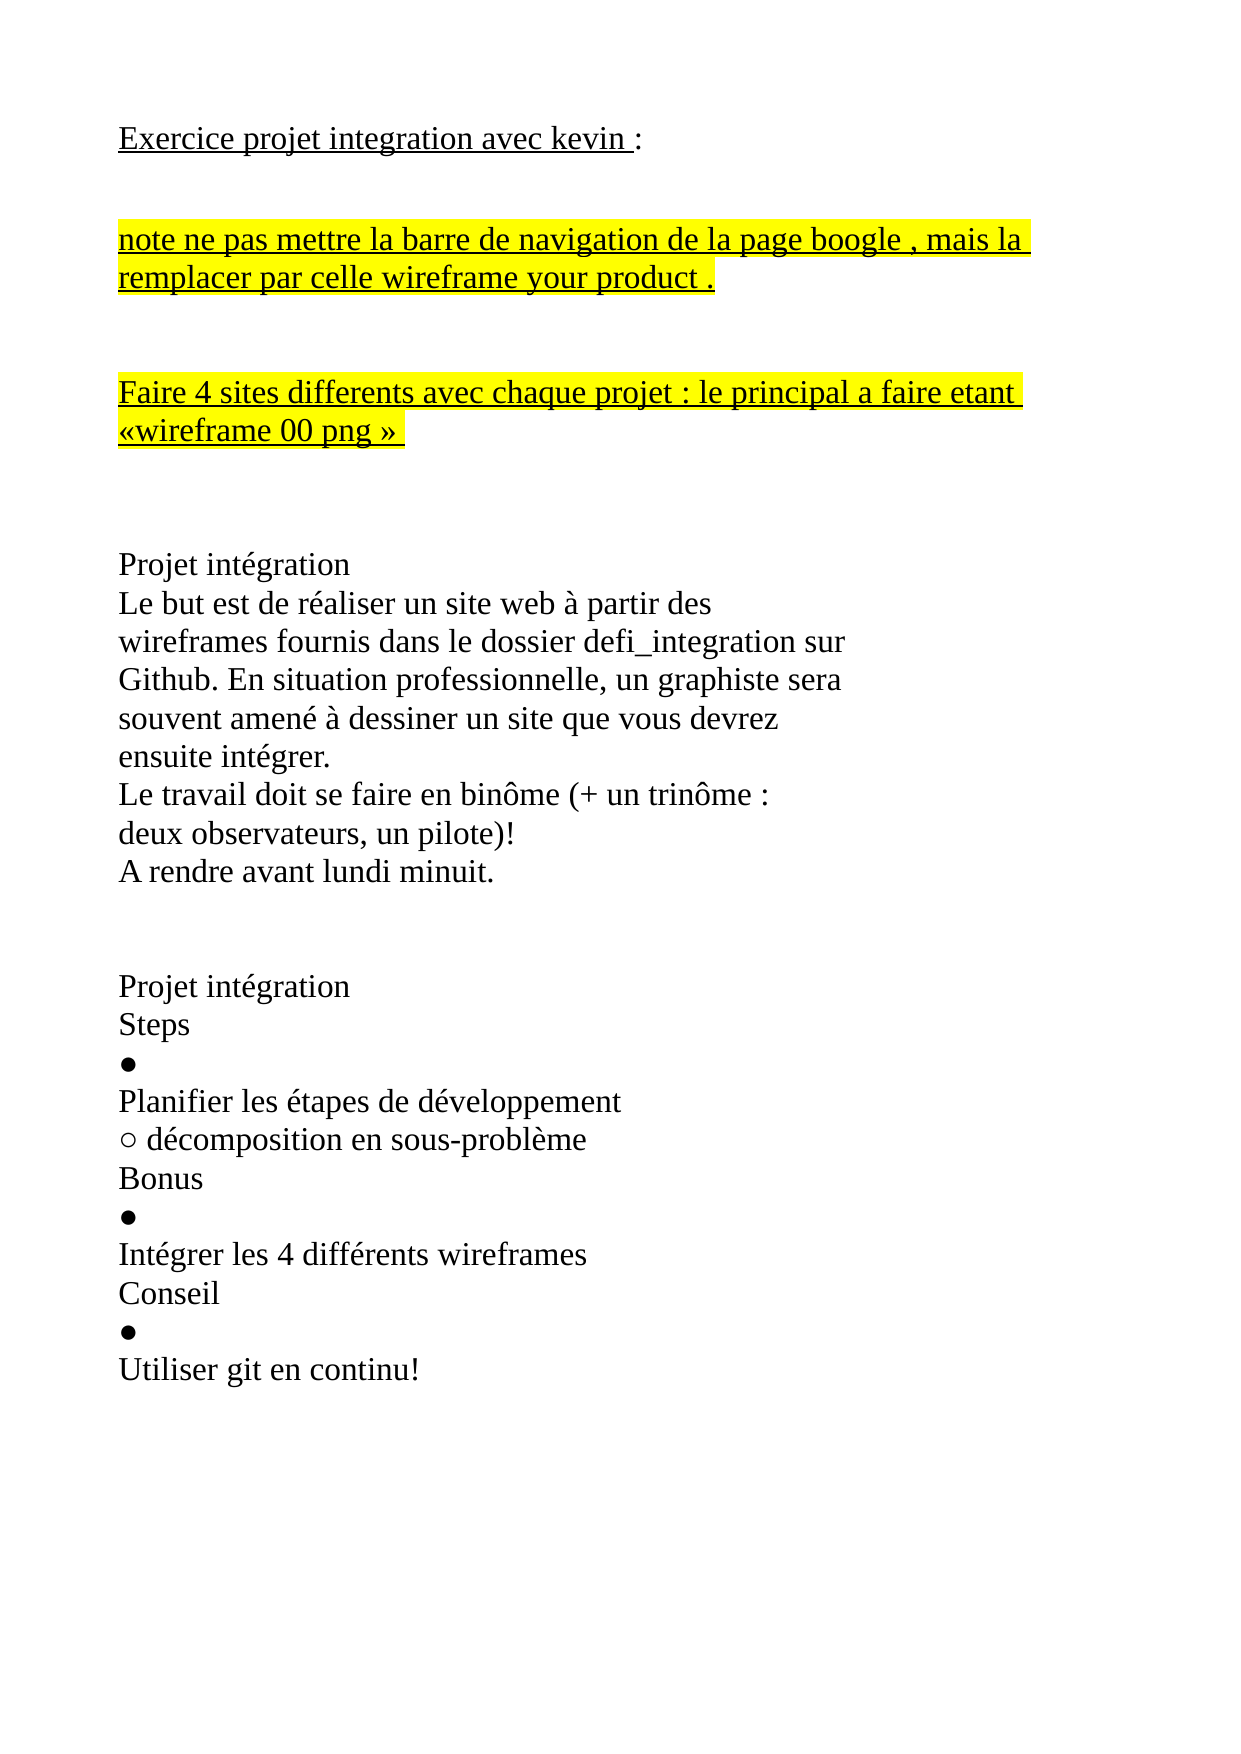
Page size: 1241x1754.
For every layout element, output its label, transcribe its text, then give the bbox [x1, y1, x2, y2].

text ● [118, 1196, 1122, 1234]
text deux observateurs, un pilote)! [118, 813, 1122, 851]
text ● [118, 1311, 1122, 1349]
text Projet intégration [118, 966, 1122, 1004]
text Github. En situation professionnelle, un graphiste sera [118, 659, 1122, 698]
text souvent amené à dessiner un site que vous devrez [118, 698, 1122, 736]
text A rendre avant lundi minuit. [118, 851, 1122, 889]
text Exercice projet integration avec kevin : [118, 118, 1122, 156]
text ensuite intégrer. [118, 736, 1122, 774]
text note ne pas mettre la barre de navigation de la page boogle , mais la remplacer par celle wireframe your product . [118, 219, 1122, 295]
text wireframes fournis dans le dossier defi_integration sur [118, 621, 1122, 659]
text ○ décomposition en sous-problème [118, 1119, 1122, 1158]
text Conseil [118, 1273, 1122, 1311]
text Le but est de réaliser un site web à partir des [118, 583, 1122, 621]
text ● [118, 1043, 1122, 1081]
text Utiliser git en continu! [118, 1349, 1122, 1388]
text Steps [118, 1004, 1122, 1043]
text Bonus [118, 1158, 1122, 1196]
text Planifier les étapes de développement [118, 1081, 1122, 1119]
text Projet intégration [118, 544, 1122, 583]
text Le travail doit se faire en binôme (+ un trinôme : [118, 774, 1122, 813]
text Intégrer les 4 différents wireframes [118, 1234, 1122, 1273]
text Faire 4 sites differents avec chaque projet : le principal a faire etant «wireframe 00 png » [118, 372, 1122, 449]
